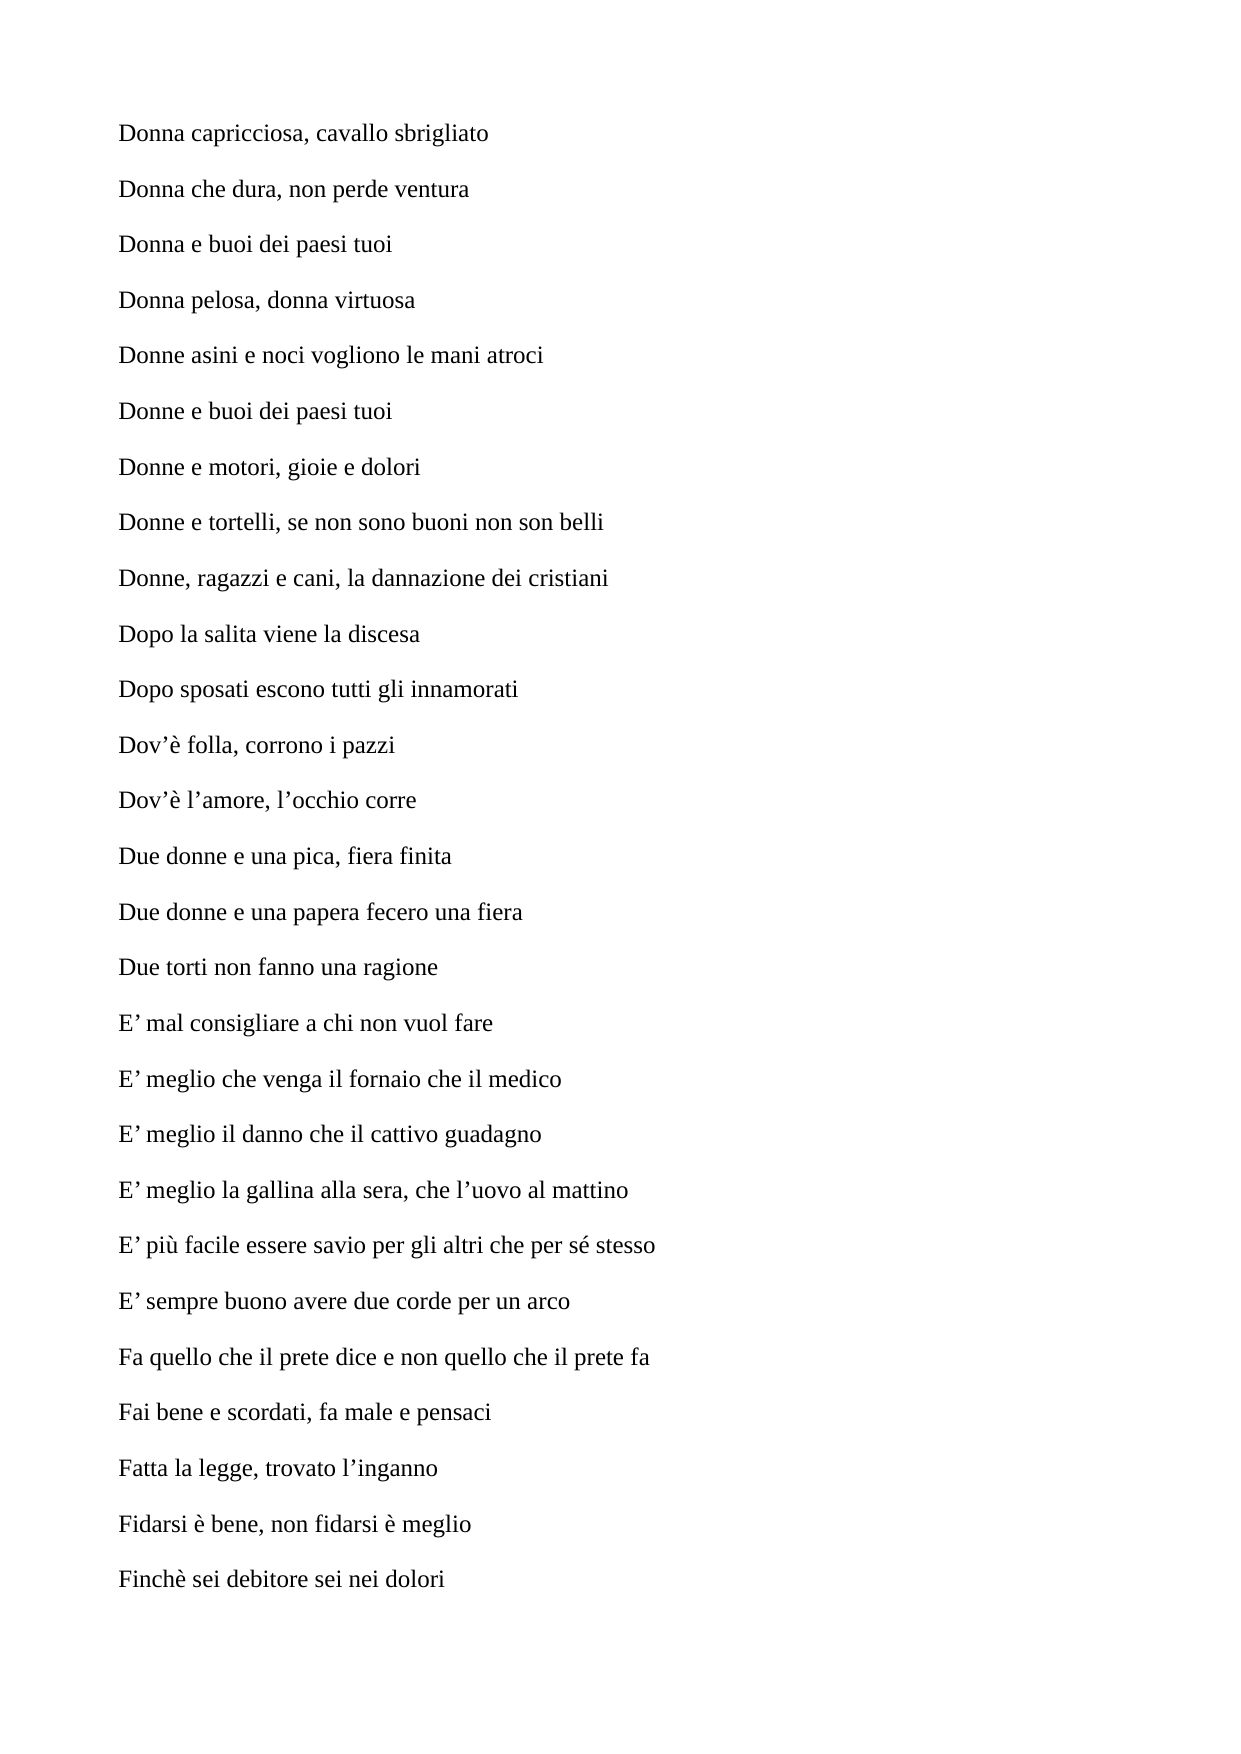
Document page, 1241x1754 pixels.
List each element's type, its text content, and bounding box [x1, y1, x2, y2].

text Donne e buoi dei paesi tuoi [118, 396, 1122, 425]
text Dov’è folla, corrono i pazzi [118, 730, 1122, 759]
text E’ sempre buono avere due corde per un arco [118, 1286, 1122, 1315]
text Donne asini e noci vogliono le mani atroci [118, 341, 1122, 369]
text Due torti non fanno una ragione [118, 952, 1122, 981]
text E’ più facile essere savio per gli altri che per sé stesso [118, 1231, 1122, 1259]
text Due donne e una papera fecero una fiera [118, 897, 1122, 926]
text E’ meglio che venga il fornaio che il medico [118, 1064, 1122, 1092]
text E’ meglio il danno che il cattivo guadagno [118, 1119, 1122, 1148]
text Dopo la salita viene la discesa [118, 619, 1122, 647]
text Due donne e una pica, fiera finita [118, 841, 1122, 870]
text Fa quello che il prete dice e non quello che il prete fa [118, 1342, 1122, 1371]
text Donna capricciosa, cavallo sbrigliato [118, 118, 1122, 147]
text Finchè sei debitore sei nei dolori [118, 1564, 1122, 1593]
text Dopo sposati escono tutti gli innamorati [118, 674, 1122, 703]
text Donna che dura, non perde ventura [118, 174, 1122, 202]
text Donne e tortelli, se non sono buoni non son belli [118, 507, 1122, 536]
text Fatta la legge, trovato l’inganno [118, 1453, 1122, 1482]
text E’ mal consigliare a chi non vuol fare [118, 1008, 1122, 1037]
text Fai bene e scordati, fa male e pensaci [118, 1397, 1122, 1426]
text Donna pelosa, donna virtuosa [118, 285, 1122, 314]
text Donne e motori, gioie e dolori [118, 452, 1122, 481]
text Dov’è l’amore, l’occhio corre [118, 786, 1122, 814]
text Donna e buoi dei paesi tuoi [118, 229, 1122, 258]
text E’ meglio la gallina alla sera, che l’uovo al mattino [118, 1175, 1122, 1204]
text Fidarsi è bene, non fidarsi è meglio [118, 1509, 1122, 1537]
text Donne, ragazzi e cani, la dannazione dei cristiani [118, 563, 1122, 592]
